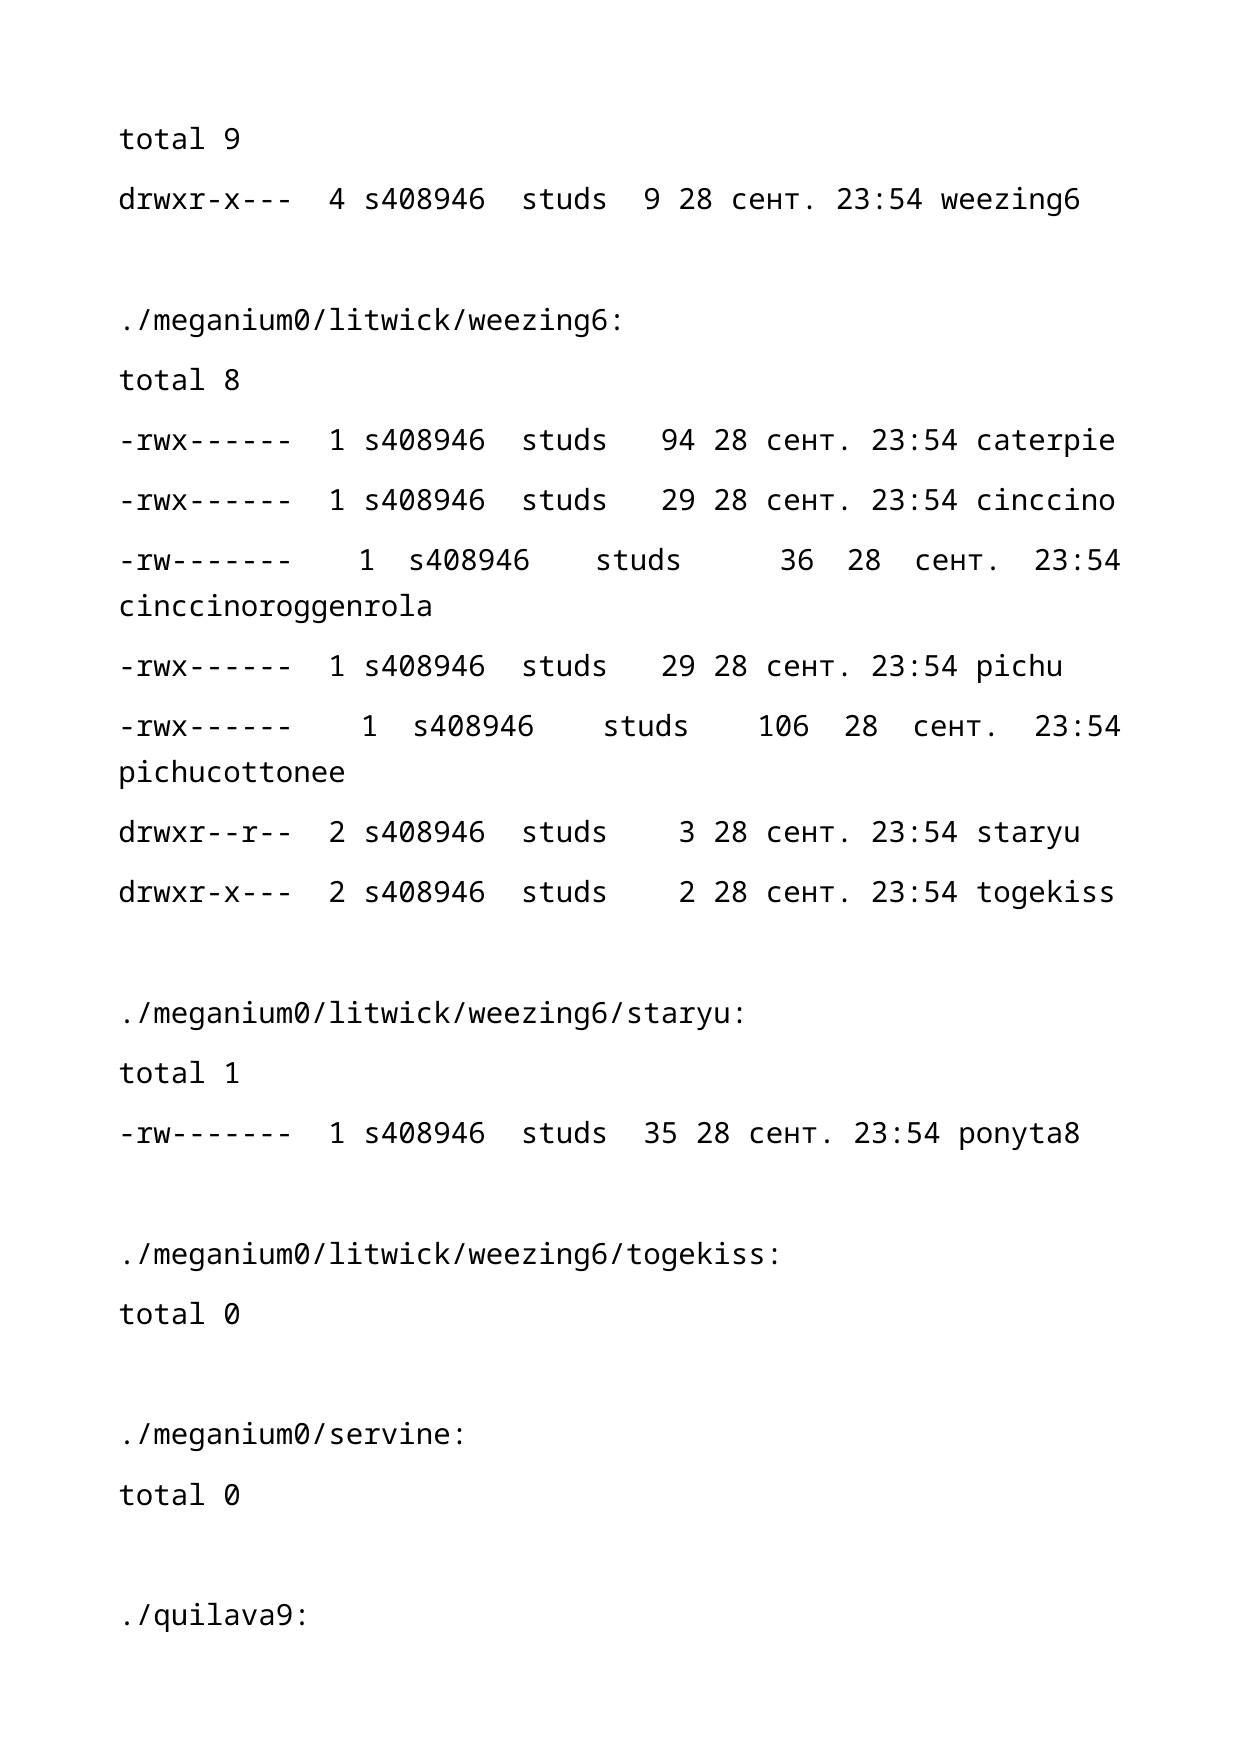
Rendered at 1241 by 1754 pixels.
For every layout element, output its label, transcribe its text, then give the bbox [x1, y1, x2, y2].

text total 9 [118, 118, 1122, 158]
text drwxr-x--- 2 s408946 studs 2 28 сент. 23:54 togekiss [118, 872, 1122, 911]
text -rw------- 1 s408946 studs 35 28 сент. 23:54 ponyta8 [118, 1112, 1122, 1152]
text -rw------- 1 s408946 studs 36 28 сент. 23:54 cinccinoroggenrola [118, 539, 1122, 625]
text total 8 [118, 359, 1122, 399]
text ./quilava9: [118, 1594, 1122, 1634]
text total 1 [118, 1052, 1122, 1092]
text -rwx------ 1 s408946 studs 106 28 сент. 23:54 pichucottonee [118, 706, 1122, 791]
text ./meganium0/litwick/weezing6/staryu: [118, 992, 1122, 1032]
text drwxr--r-- 2 s408946 studs 3 28 сент. 23:54 staryu [118, 811, 1122, 851]
text ./meganium0/litwick/weezing6/togekiss: [118, 1233, 1122, 1273]
text -rwx------ 1 s408946 studs 29 28 сент. 23:54 pichu [118, 645, 1122, 685]
text drwxr-x--- 4 s408946 studs 9 28 сент. 23:54 weezing6 [118, 178, 1122, 218]
text total 0 [118, 1474, 1122, 1513]
text ./meganium0/servine: [118, 1413, 1122, 1453]
text ./meganium0/litwick/weezing6: [118, 299, 1122, 338]
text -rwx------ 1 s408946 studs 94 28 сент. 23:54 caterpie [118, 419, 1122, 459]
text total 0 [118, 1293, 1122, 1333]
text -rwx------ 1 s408946 studs 29 28 сент. 23:54 cinccino [118, 479, 1122, 519]
